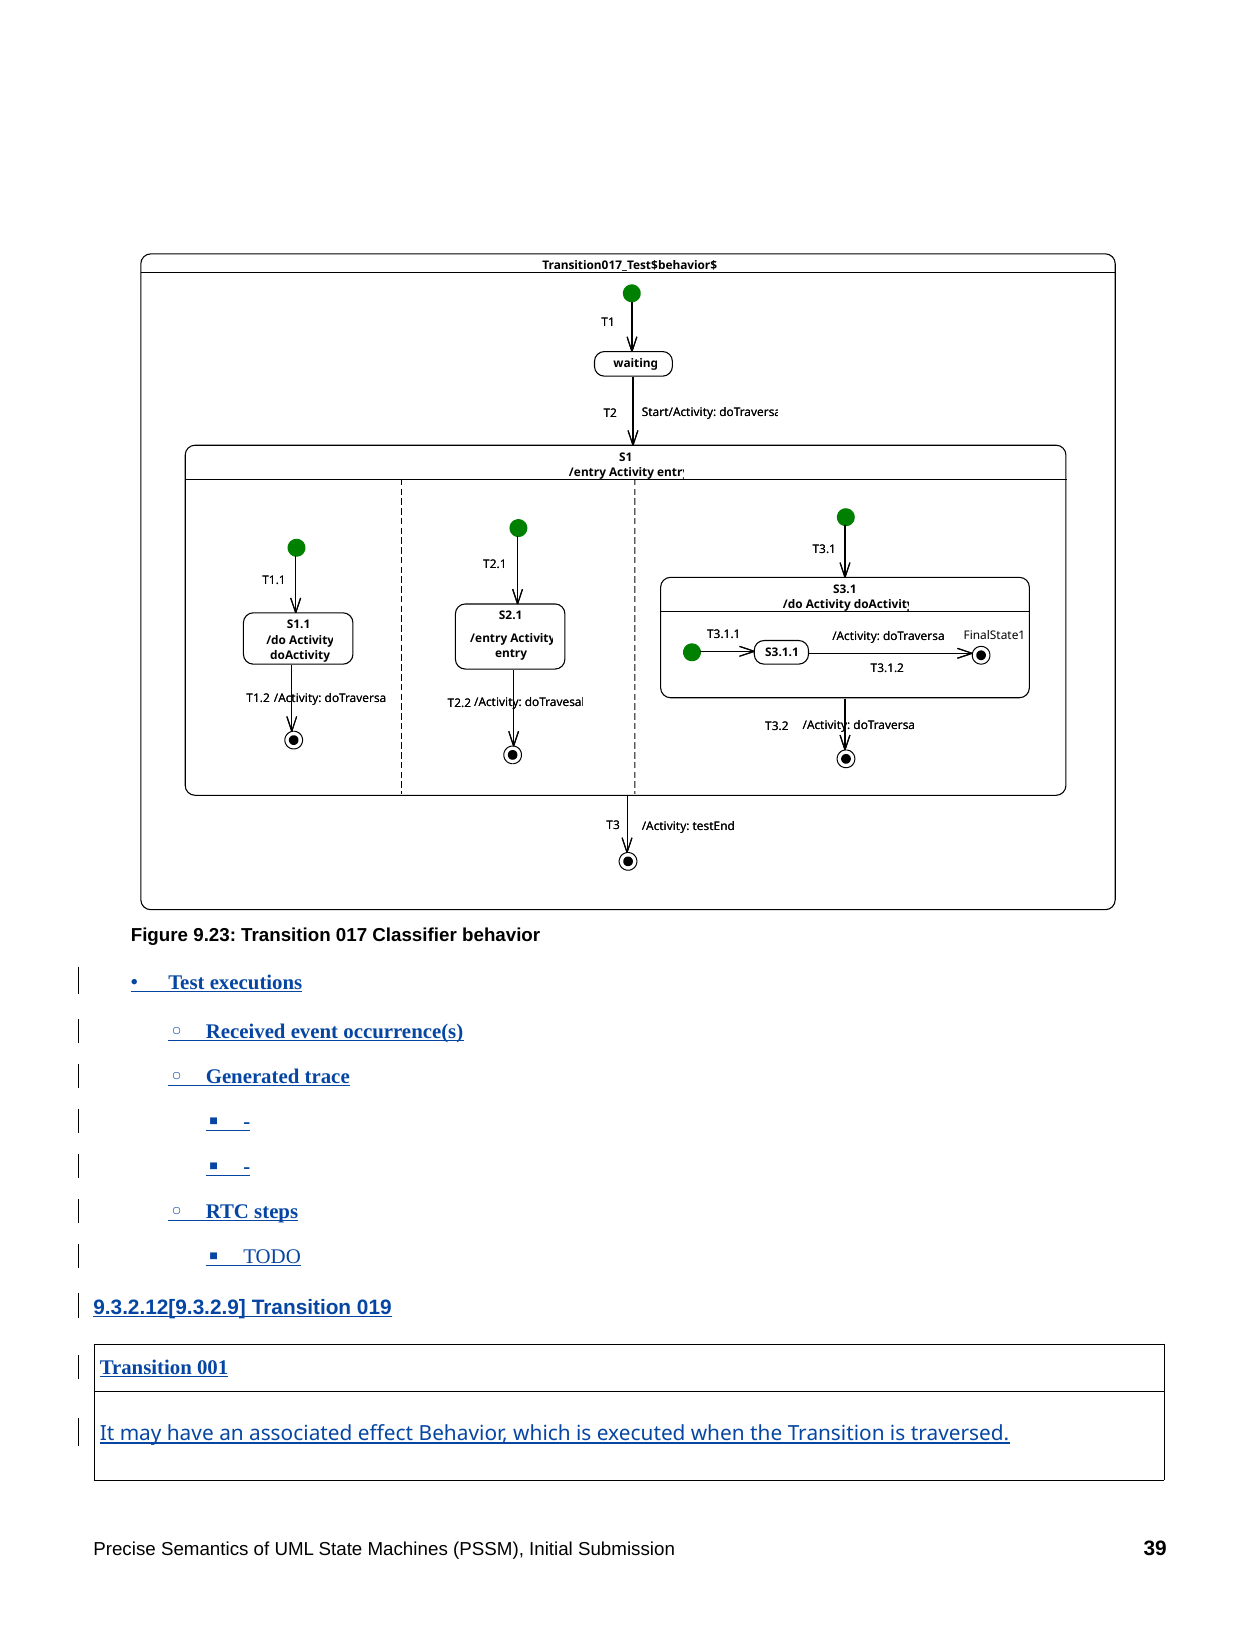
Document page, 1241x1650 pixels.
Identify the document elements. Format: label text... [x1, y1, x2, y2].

table_header Transition 001 [95, 1345, 1164, 1391]
list - [206, 1109, 1164, 1133]
subtitle Transition 019 [93, 1293, 1164, 1318]
list Generated trace [168, 1064, 1164, 1088]
table_cell It may have an associated effect Behavior, which is executed when the Transition is traversed. [95, 1392, 1164, 1480]
list Received event occurrence(s) [168, 1019, 1164, 1043]
list TODO [206, 1244, 1164, 1268]
list Test executions [131, 231, 1164, 994]
list Figure 9.23: Transition 017 Classifier behavior [131, 243, 1127, 946]
list RTC steps [168, 1199, 1164, 1223]
list - [206, 1154, 1164, 1178]
